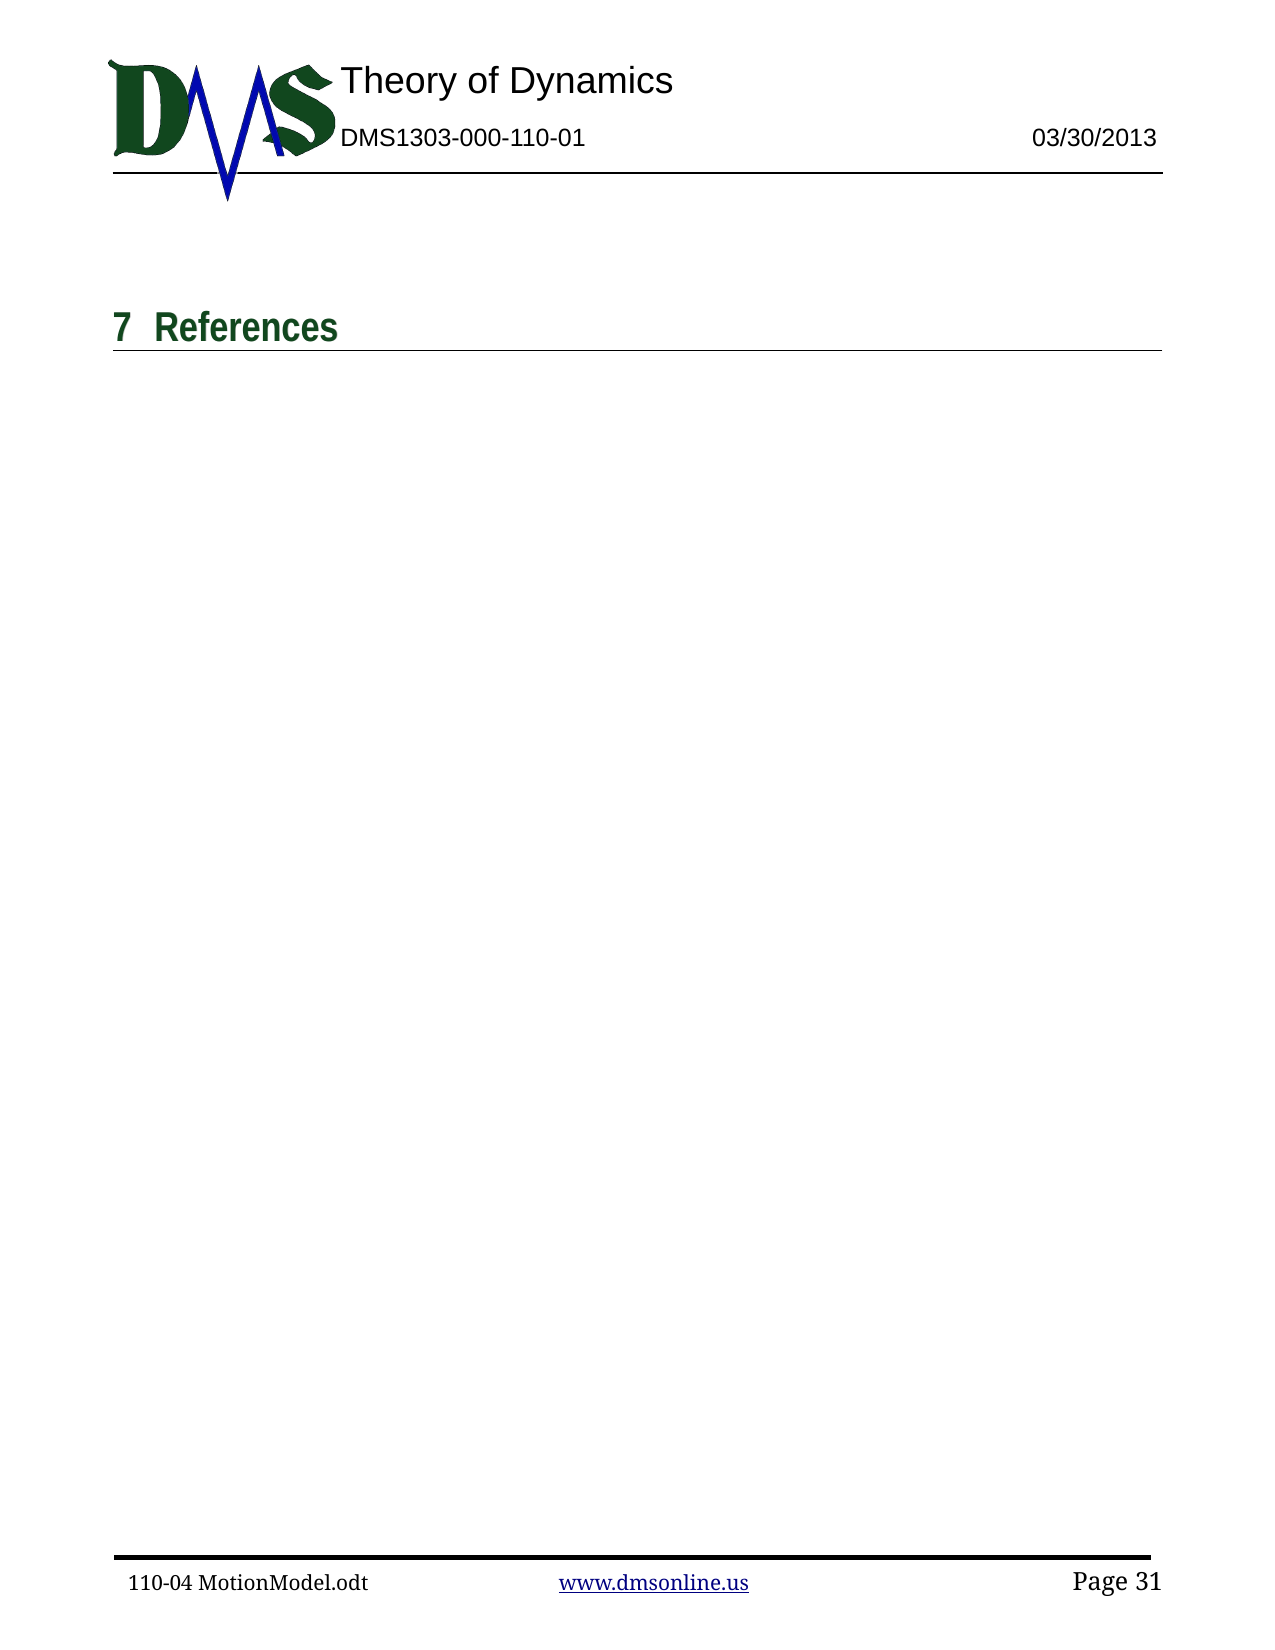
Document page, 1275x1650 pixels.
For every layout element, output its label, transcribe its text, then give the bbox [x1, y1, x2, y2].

subtitle References [112, 302, 1162, 351]
picture [105, 56, 338, 204]
